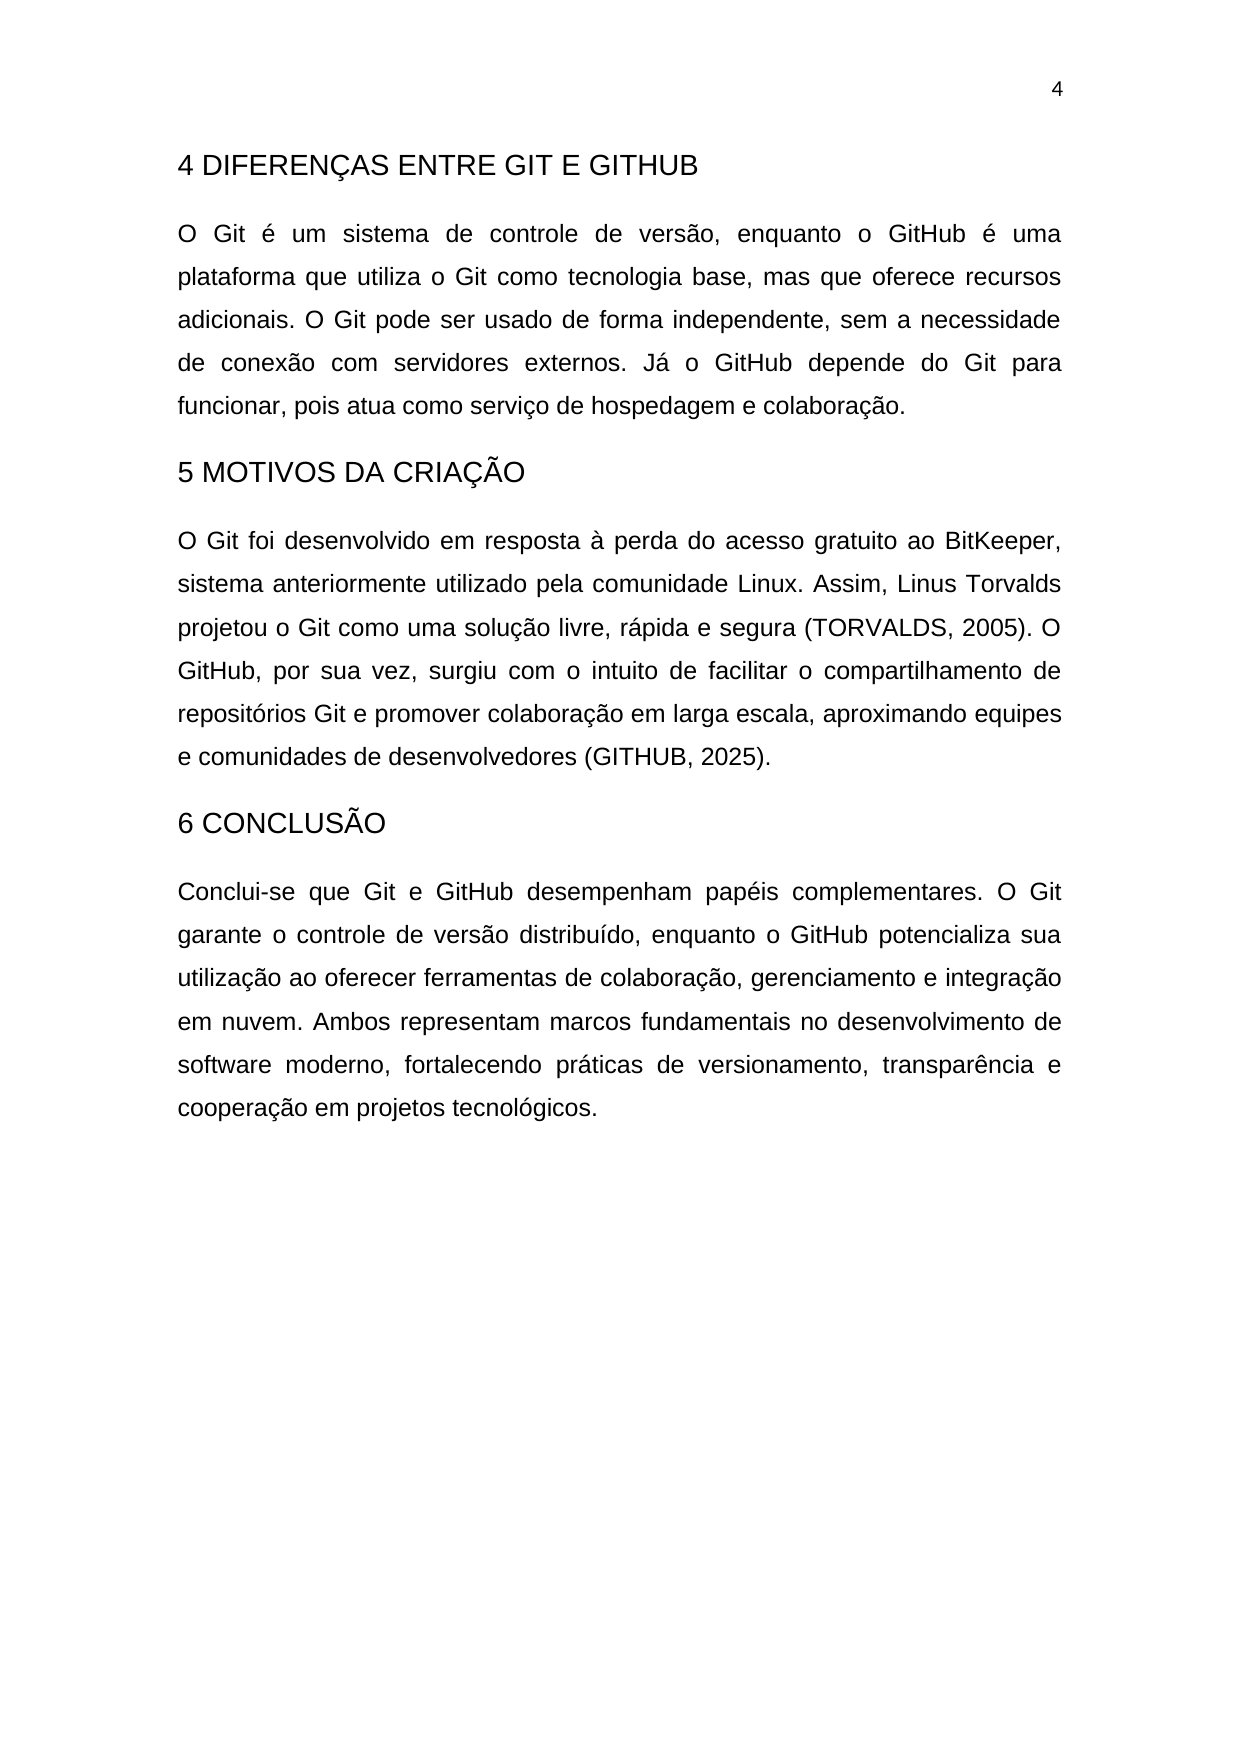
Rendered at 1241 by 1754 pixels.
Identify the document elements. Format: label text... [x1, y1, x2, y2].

text Conclui-se que Git e GitHub desempenham papéis complementares. O Git garante o controle de versão distribuído, enquanto o GitHub potencializa sua utilização ao oferecer ferramentas de colaboração, gerenciamento e integração em nuvem. Ambos representam marcos fundamentais no desenvolvimento de software moderno, fortalecendo práticas de versionamento, transparência e cooperação em projetos tecnológicos. [177, 877, 1063, 1121]
subtitle 4 DIFERENÇAS ENTRE GIT E GITHUB [177, 148, 1063, 181]
subtitle 5 MOTIVOS DA CRIAÇÃO [177, 455, 1063, 489]
text O Git é um sistema de controle de versão, enquanto o GitHub é uma plataforma que utiliza o Git como tecnologia base, mas que oferece recursos adicionais. O Git pode ser usado de forma independente, sem a necessidade de conexão com servidores externos. Já o GitHub depende do Git para funcionar, pois atua como serviço de hospedagem e colaboração. [177, 219, 1063, 420]
subtitle 6 CONCLUSÃO [177, 806, 1063, 839]
text O Git foi desenvolvido em resposta à perda do acesso gratuito ao BitKeeper, sistema anteriormente utilizado pela comunidade Linux. Assim, Linus Torvalds projetou o Git como uma solução livre, rápida e segura (TORVALDS, 2005). O GitHub, por sua vez, surgiu com o intuito de facilitar o compartilhamento de repositórios Git e promover colaboração em larga escala, aproximando equipes e comunidades de desenvolvedores (GITHUB, 2025). [177, 526, 1063, 771]
